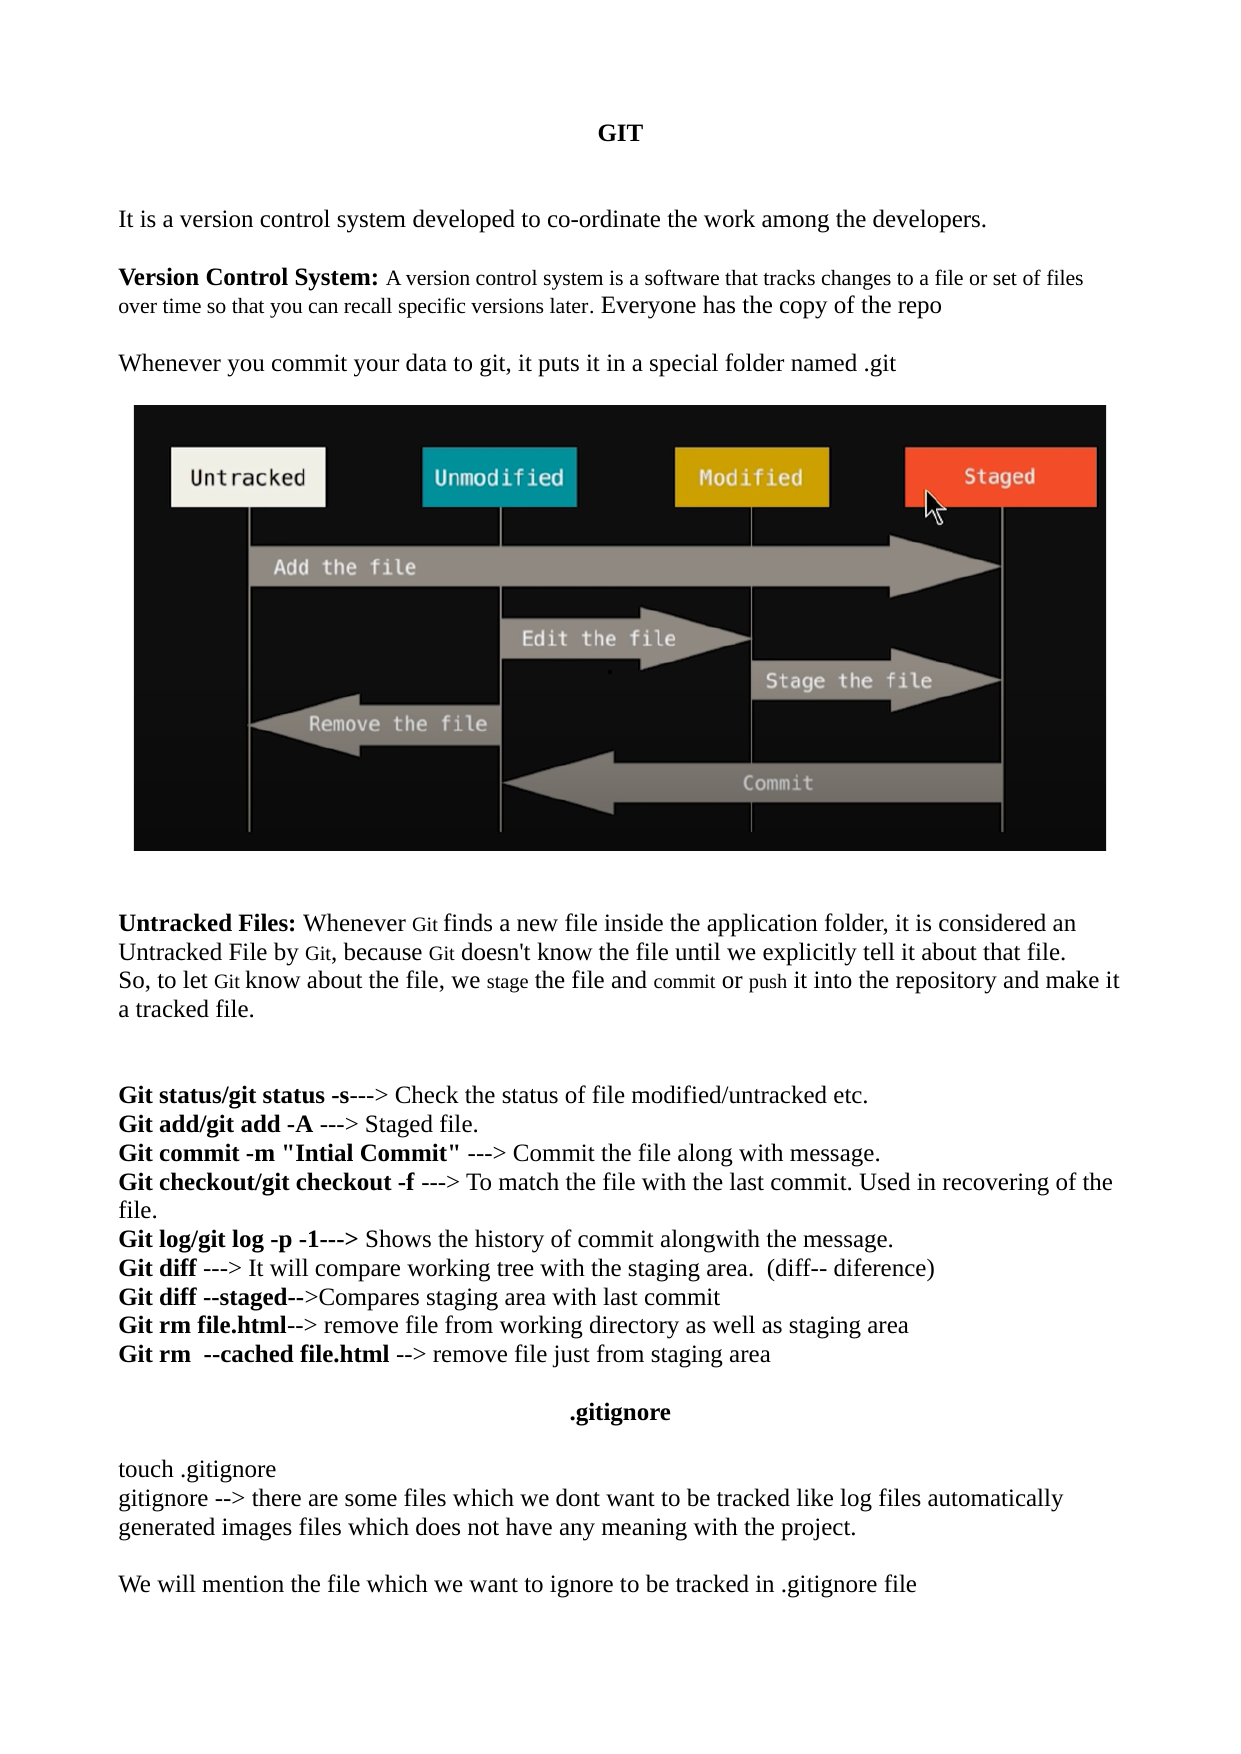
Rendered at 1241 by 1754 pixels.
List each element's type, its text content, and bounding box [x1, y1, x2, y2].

text Git status/git status -s---> Check the status of file modified/untracked etc. [118, 1081, 1122, 1109]
text Untracked Files: Whenever Git finds a new file inside the application folder, it is considered an Untracked File by Git, because Git doesn't know the file until we explicitly tell it about that file. [118, 908, 1122, 966]
picture [133, 405, 1107, 851]
text Version Control System: A version control system is a software that tracks changes to a file or set of files over time so that you can recall specific versions later. Everyone has the copy of the repo [118, 262, 1122, 319]
text Git diff --staged-->Compares staging area with last commit [118, 1282, 1122, 1311]
text Git rm --cached file.html --> remove file just from staging area [118, 1339, 1122, 1368]
text Git commit -m "Intial Commit" ---> Commit the file along with message. [118, 1138, 1122, 1167]
text We will mention the file which we want to ignore to be tracked in .gitignore file [118, 1569, 1122, 1598]
text Git checkout/git checkout -f ---> To match the file with the last commit. Used in recovering of the file. [118, 1167, 1122, 1224]
text It is a version control system developed to co-ordinate the work among the developers. [118, 204, 1122, 233]
text Git diff ---> It will compare working tree with the staging area. (diff-- diference) [118, 1253, 1122, 1282]
text Git add/git add -A ---> Staged file. [118, 1109, 1122, 1138]
text Git log/git log -p -1---> Shows the history of commit alongwith the message. [118, 1224, 1122, 1253]
text GIT [118, 118, 1122, 147]
text Git rm file.html--> remove file from working directory as well as staging area [118, 1311, 1122, 1339]
text Whenever you commit your data to git, it puts it in a special folder named .git [118, 348, 1122, 377]
text touch .gitignore [118, 1454, 1122, 1483]
text gitignore --> there are some files which we dont want to be tracked like log files automatically generated images files which does not have any meaning with the project. [118, 1483, 1122, 1541]
text So, to let Git know about the file, we stage the file and commit or push it into the repository and make it a tracked file. [118, 966, 1122, 1023]
text .gitignore [118, 1397, 1122, 1426]
